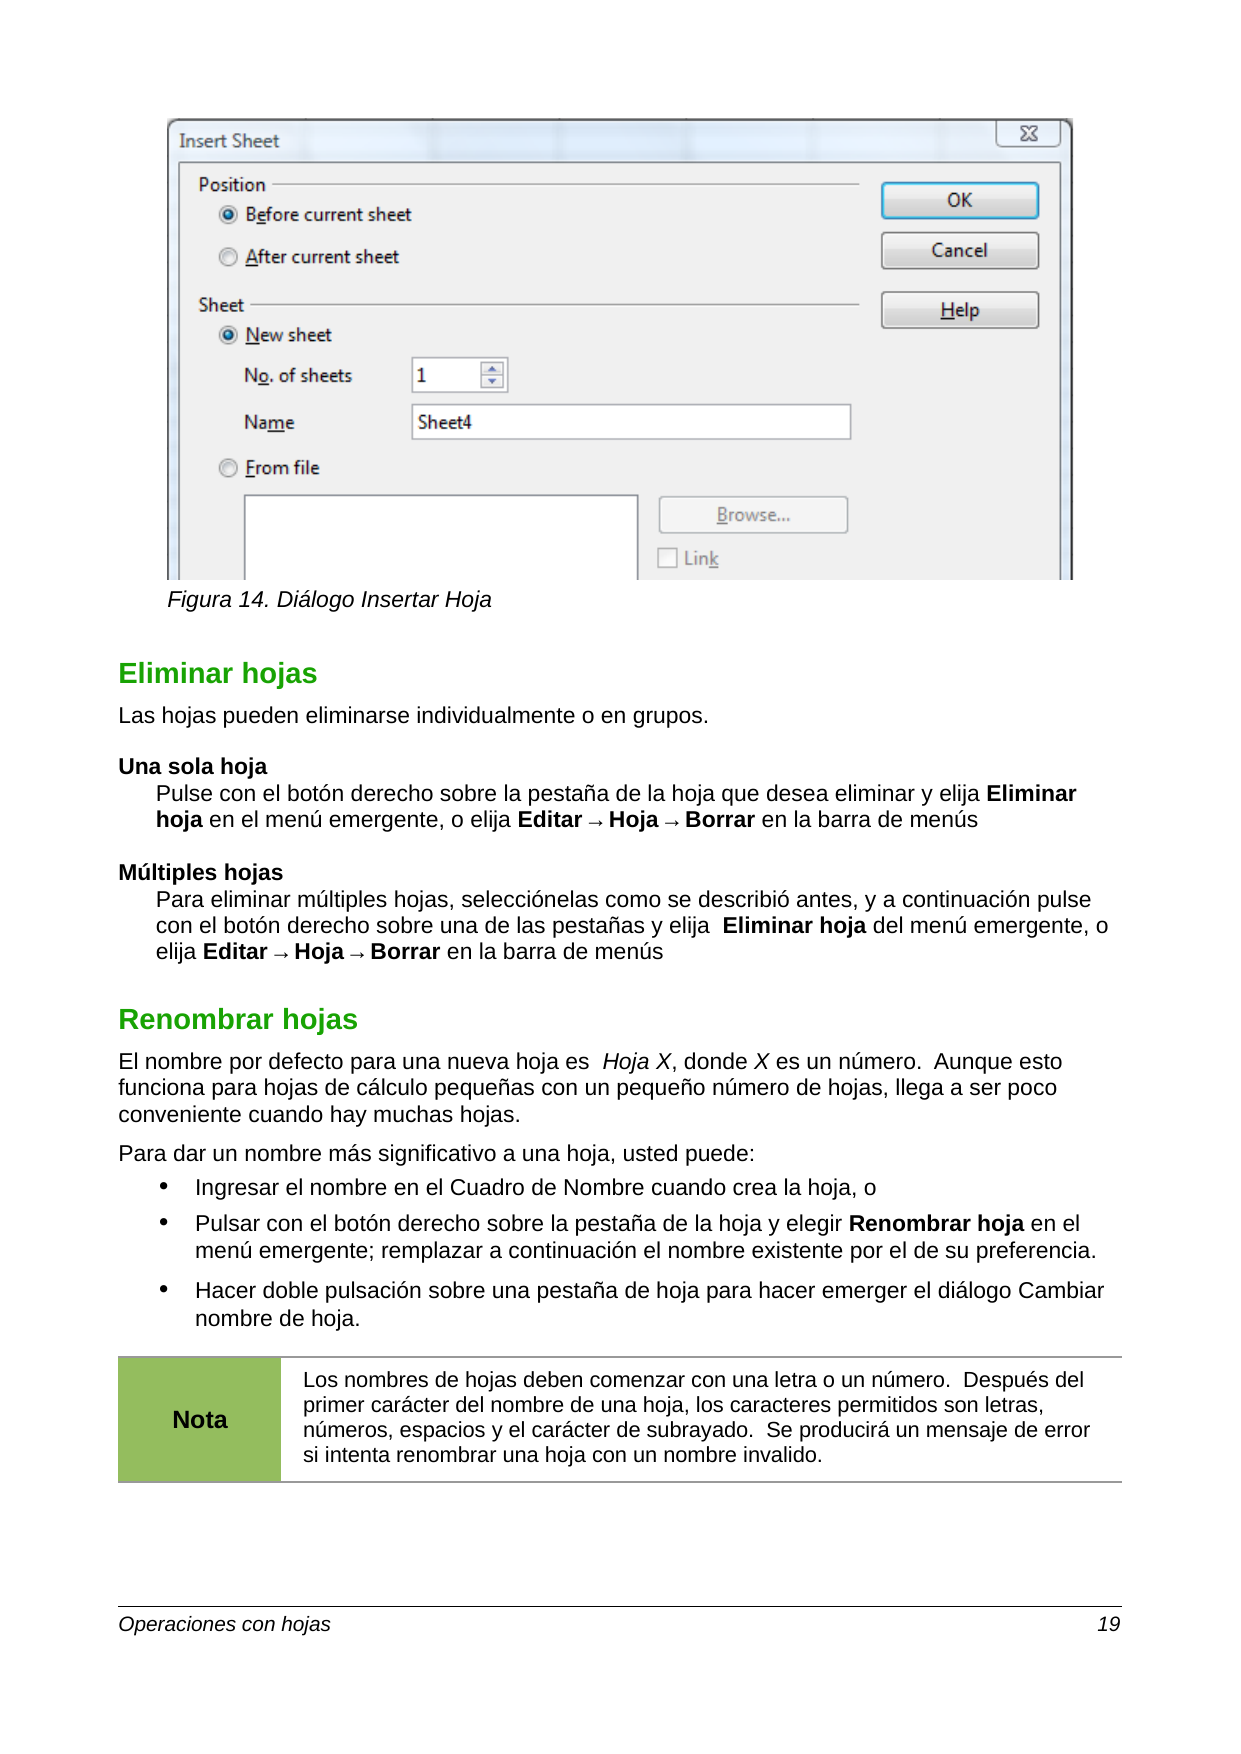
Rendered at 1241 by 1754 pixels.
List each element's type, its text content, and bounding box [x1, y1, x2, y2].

subtitle Renombrar hojas [118, 1002, 1122, 1036]
text El nombre por defecto para una nueva hoja es Hoja X, donde X es un número. Aunque esto funciona para hojas de cálculo pequeñas con un pequeño número de hojas, llega a ser poco conveniente cuando hay muchas hojas. [118, 1048, 1122, 1127]
text Una sola hoja [118, 753, 1122, 779]
picture [167, 118, 1074, 580]
list Hacer doble pulsación sobre una pestaña de hoja para hacer emerger el diálogo Cambiar nombre de hoja. [156, 1276, 1122, 1331]
text Para eliminar múltiples hojas, selecciónelas como se describió antes, y a continuación pulse con el botón derecho sobre una de las pestañas y elija Eliminar hoja del menú emergente, o elija Editar → Hoja → Borrar en la barra de menús [156, 886, 1122, 967]
list Para dar un nombre más significativo a una hoja, usted puede: [118, 1139, 1122, 1166]
table_header Los nombres de hojas deben comenzar con una letra o un número. Después del primer carácter del nombre de una hoja, los caracteres permitidos son letras, números, espacios y el carácter de subrayado. Se producirá un mensaje de error si intenta renombrar una hoja con un nombre invalido. [281, 1358, 1122, 1481]
list Ingresar el nombre en el Cuadro de Nombre cuando crea la hoja, o [156, 1172, 1122, 1202]
text Figura 14. Diálogo Insertar Hoja [167, 586, 1073, 613]
table_header Nota [118, 1358, 281, 1481]
text Pulse con el botón derecho sobre la pestaña de la hoja que desea eliminar y elija Eliminar hoja en el menú emergente, o elija Editar → Hoja → Borrar en la barra de menús [156, 779, 1122, 834]
list Pulsar con el botón derecho sobre la pestaña de la hoja y elegir Renombrar hoja en el menú emergente; remplazar a continuación el nombre existente por el de su preferencia. [156, 1208, 1122, 1263]
text Múltiples hojas [118, 859, 1122, 886]
subtitle Eliminar hojas [118, 656, 1122, 689]
text Las hojas pueden eliminarse individualmente o en grupos. [118, 702, 1122, 728]
